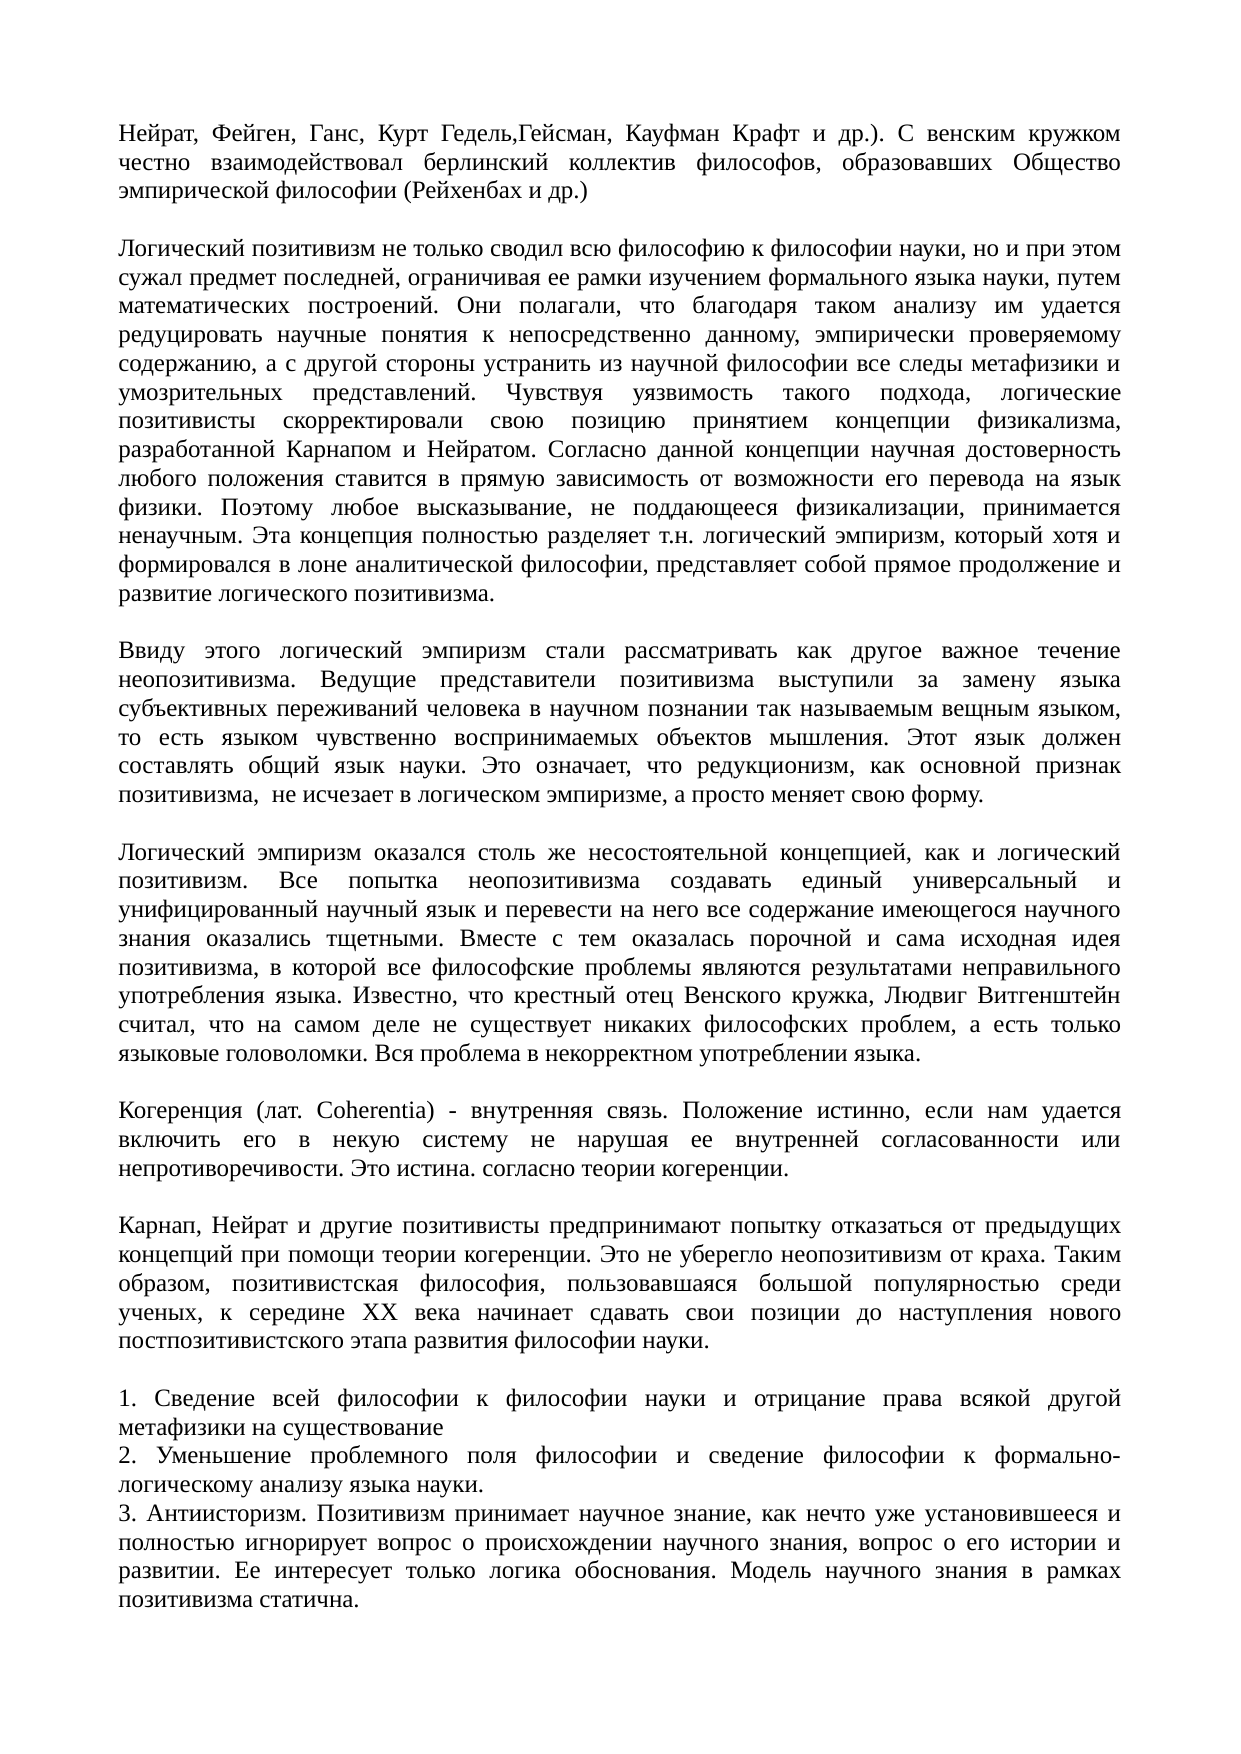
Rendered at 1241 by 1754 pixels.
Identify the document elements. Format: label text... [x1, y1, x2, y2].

text Логический позитивизм не только сводил всю философию к философии науки, но и при этом сужал предмет последней, ограничивая ее рамки изучением формального языка науки, путем математических построений. Они полагали, что благодаря таком анализу им удается редуцировать научные понятия к непосредственно данному, эмпирически проверяемому содержанию, а с другой стороны устранить из научной философии все следы метафизики и умозрительных представлений. Чувствуя уязвимость такого подхода, логические позитивисты скорректировали свою позицию принятием концепции физикализма, разработанной Карнапом и Нейратом. Согласно данной концепции научная достоверность любого положения ставится в прямую зависимость от возможности его перевода на язык физики. Поэтому любое высказывание, не поддающееся физикализации, принимается ненаучным. Эта концепция полностью разделяет т.н. логический эмпиризм, который хотя и формировался в лоне аналитической философии, представляет собой прямое продолжение и развитие логического позитивизма. [118, 233, 1122, 607]
text 3. Антиисторизм. Позитивизм принимает научное знание, как нечто уже установившееся и полностью игнорирует вопрос о происхождении научного знания, вопрос о его истории и развитии. Ее интересует только логика обоснования. Модель научного знания в рамках позитивизма статична. [118, 1498, 1122, 1613]
text Когеренция (лат. Coherentia) - внутренняя связь. Положение истинно, если нам удается включить его в некую систему не нарушая ее внутренней согласованности или непротиворечивости. Это истина. согласно теории когеренции. [118, 1096, 1122, 1182]
text 2. Уменьшение проблемного поля философии и сведение философии к формально-логическому анализу языка науки. [118, 1441, 1122, 1498]
text Логический эмпиризм оказался столь же несостоятельной концепцией, как и логический позитивизм. Все попытка неопозитивизма создавать единый универсальный и унифицированный научный язык и перевести на него все содержание имеющегося научного знания оказались тщетными. Вместе с тем оказалась порочной и сама исходная идея позитивизма, в которой все философские проблемы являются результатами неправильного употребления языка. Известно, что крестный отец Венского кружка, Людвиг Витгенштейн считал, что на самом деле не существует никаких философских проблем, а есть только языковые головоломки. Вся проблема в некорректном употреблении языка. [118, 837, 1122, 1067]
text Карнап, Нейрат и другие позитивисты предпринимают попытку отказаться от предыдущих концепций при помощи теории когеренции. Это не уберегло неопозитивизм от краха. Таким образом, позитивистская философия, пользовавшаяся большой популярностью среди ученых, к середине ХХ века начинает сдавать свои позиции до наступления нового постпозитивистского этапа развития философии науки. [118, 1211, 1122, 1354]
text Ввиду этого логический эмпиризм стали рассматривать как другое важное течение неопозитивизма. Ведущие представители позитивизма выступили за замену языка субъективных переживаний человека в научном познании так называемым вещным языком, то есть языком чувственно воспринимаемых объектов мышления. Этот язык должен составлять общий язык науки. Это означает, что редукционизм, как основной признак позитивизма, не исчезает в логическом эмпиризме, а просто меняет свою форму. [118, 636, 1122, 808]
text 1. Сведение всей философии к философии науки и отрицание права всякой другой метафизики на существование [118, 1383, 1122, 1441]
text Нейрат, Фейген, Ганс, Курт Гедель,Гейсман, Кауфман Крафт и др.). С венским кружком честно взаимодействовал берлинский коллектив философов, образовавших Общество эмпирической философии (Рейхенбах и др.) [118, 118, 1122, 204]
